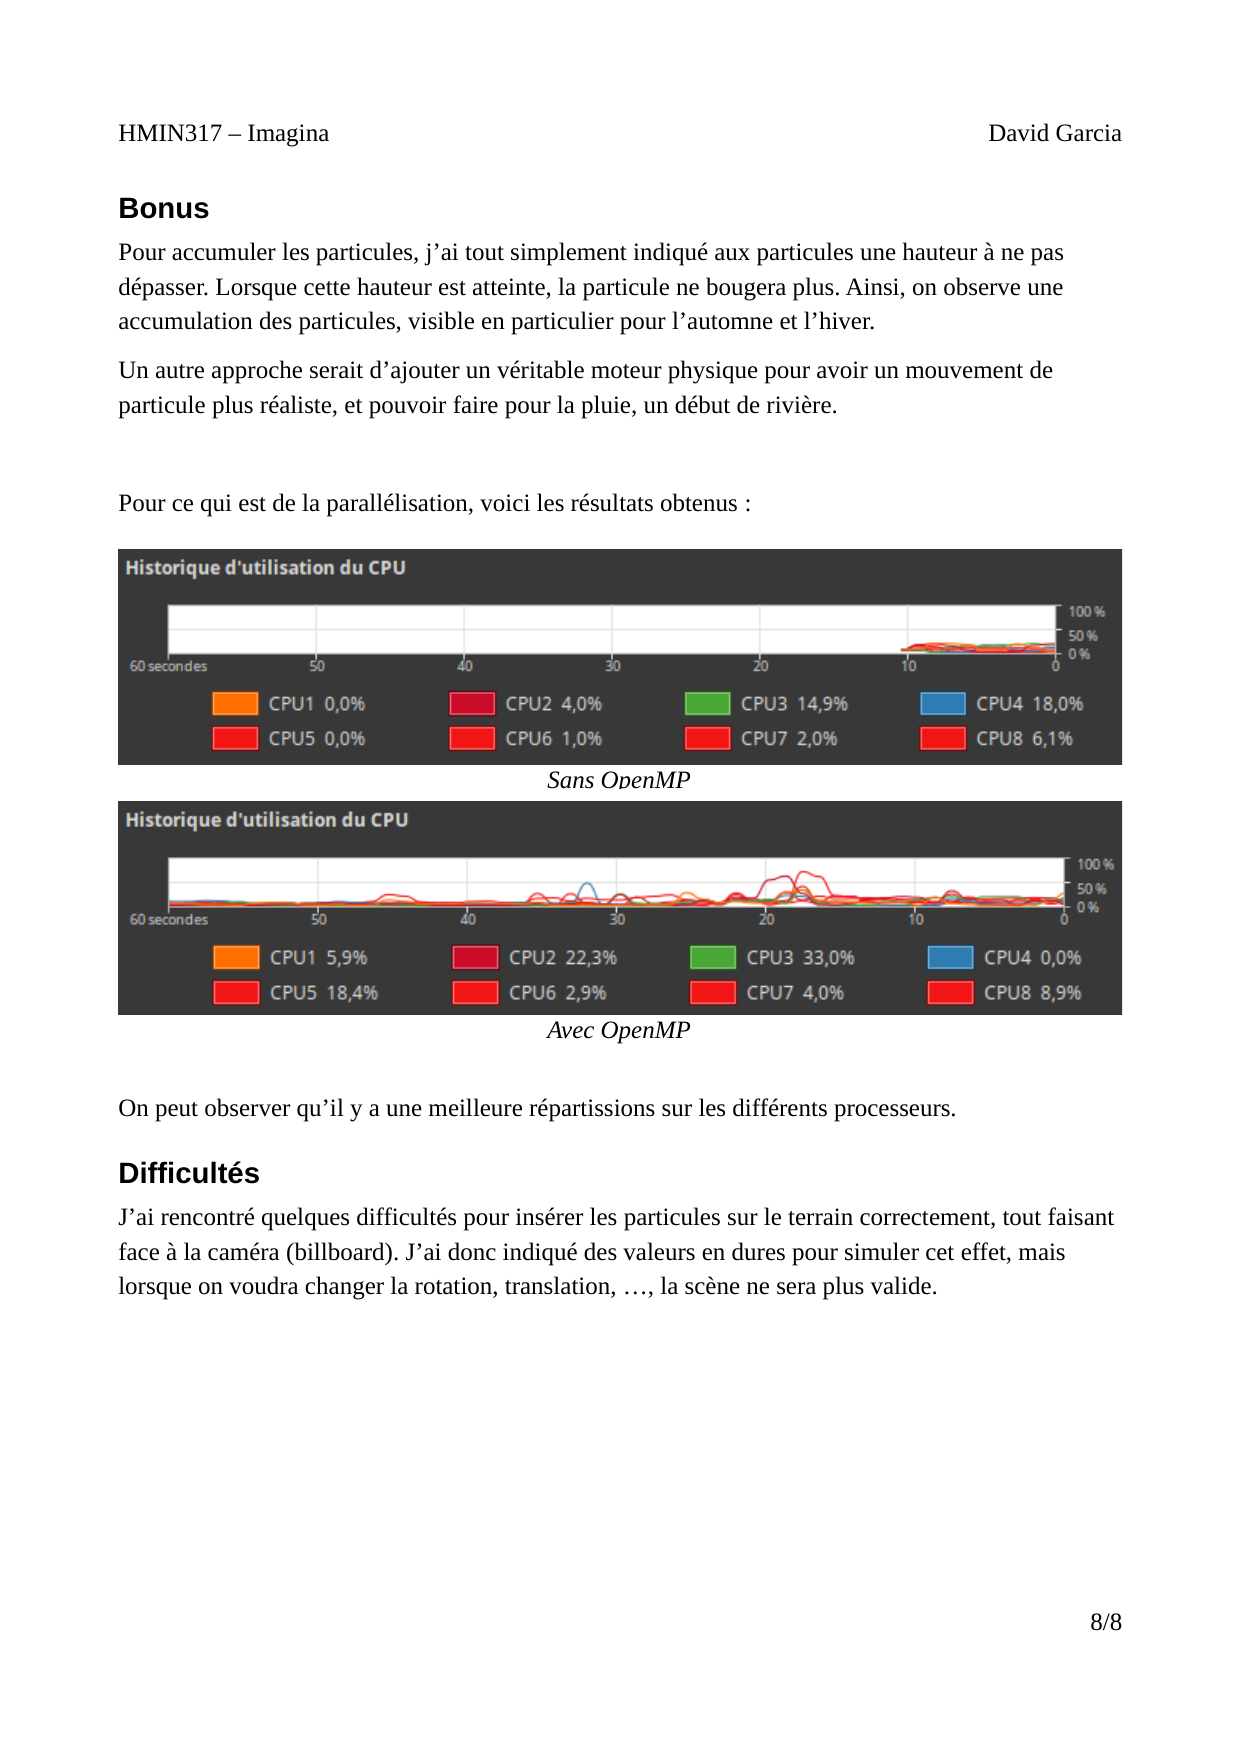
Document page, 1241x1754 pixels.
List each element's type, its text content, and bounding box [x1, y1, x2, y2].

picture [118, 549, 1123, 765]
text J’ai rencontré quelques difficultés pour insérer les particules sur le terrain correctement, tout faisant face à la caméra (billboard). J’ai donc indiqué des valeurs en dures pour simuler cet effet, mais lorsque on voudra changer la rotation, translation, …, la scène ne sera plus valide. [118, 1202, 1122, 1300]
text Un autre approche serait d’ajouter un véritable moteur physique pour avoir un mouvement de particule plus réaliste, et pouvoir faire pour la pluie, un début de rivière. [118, 355, 1122, 418]
text Sans OpenMP [118, 765, 1122, 789]
picture [118, 801, 1123, 1015]
text Avec OpenMP [118, 1015, 1122, 1043]
subtitle Difficultés [118, 1156, 1122, 1190]
text On peut observer qu’il y a une meilleure répartissions sur les différents processeurs. [118, 1093, 1122, 1121]
text Pour ce qui est de la parallélisation, voici les résultats obtenus : [118, 488, 1122, 517]
subtitle Bonus [118, 191, 1122, 225]
text Pour accumuler les particules, j’ai tout simplement indiqué aux particules une hauteur à ne pas dépasser. Lorsque cette hauteur est atteinte, la particule ne bougera plus. Ainsi, on observe une accumulation des particules, visible en particulier pour l’automne et l’hiver. [118, 237, 1122, 335]
